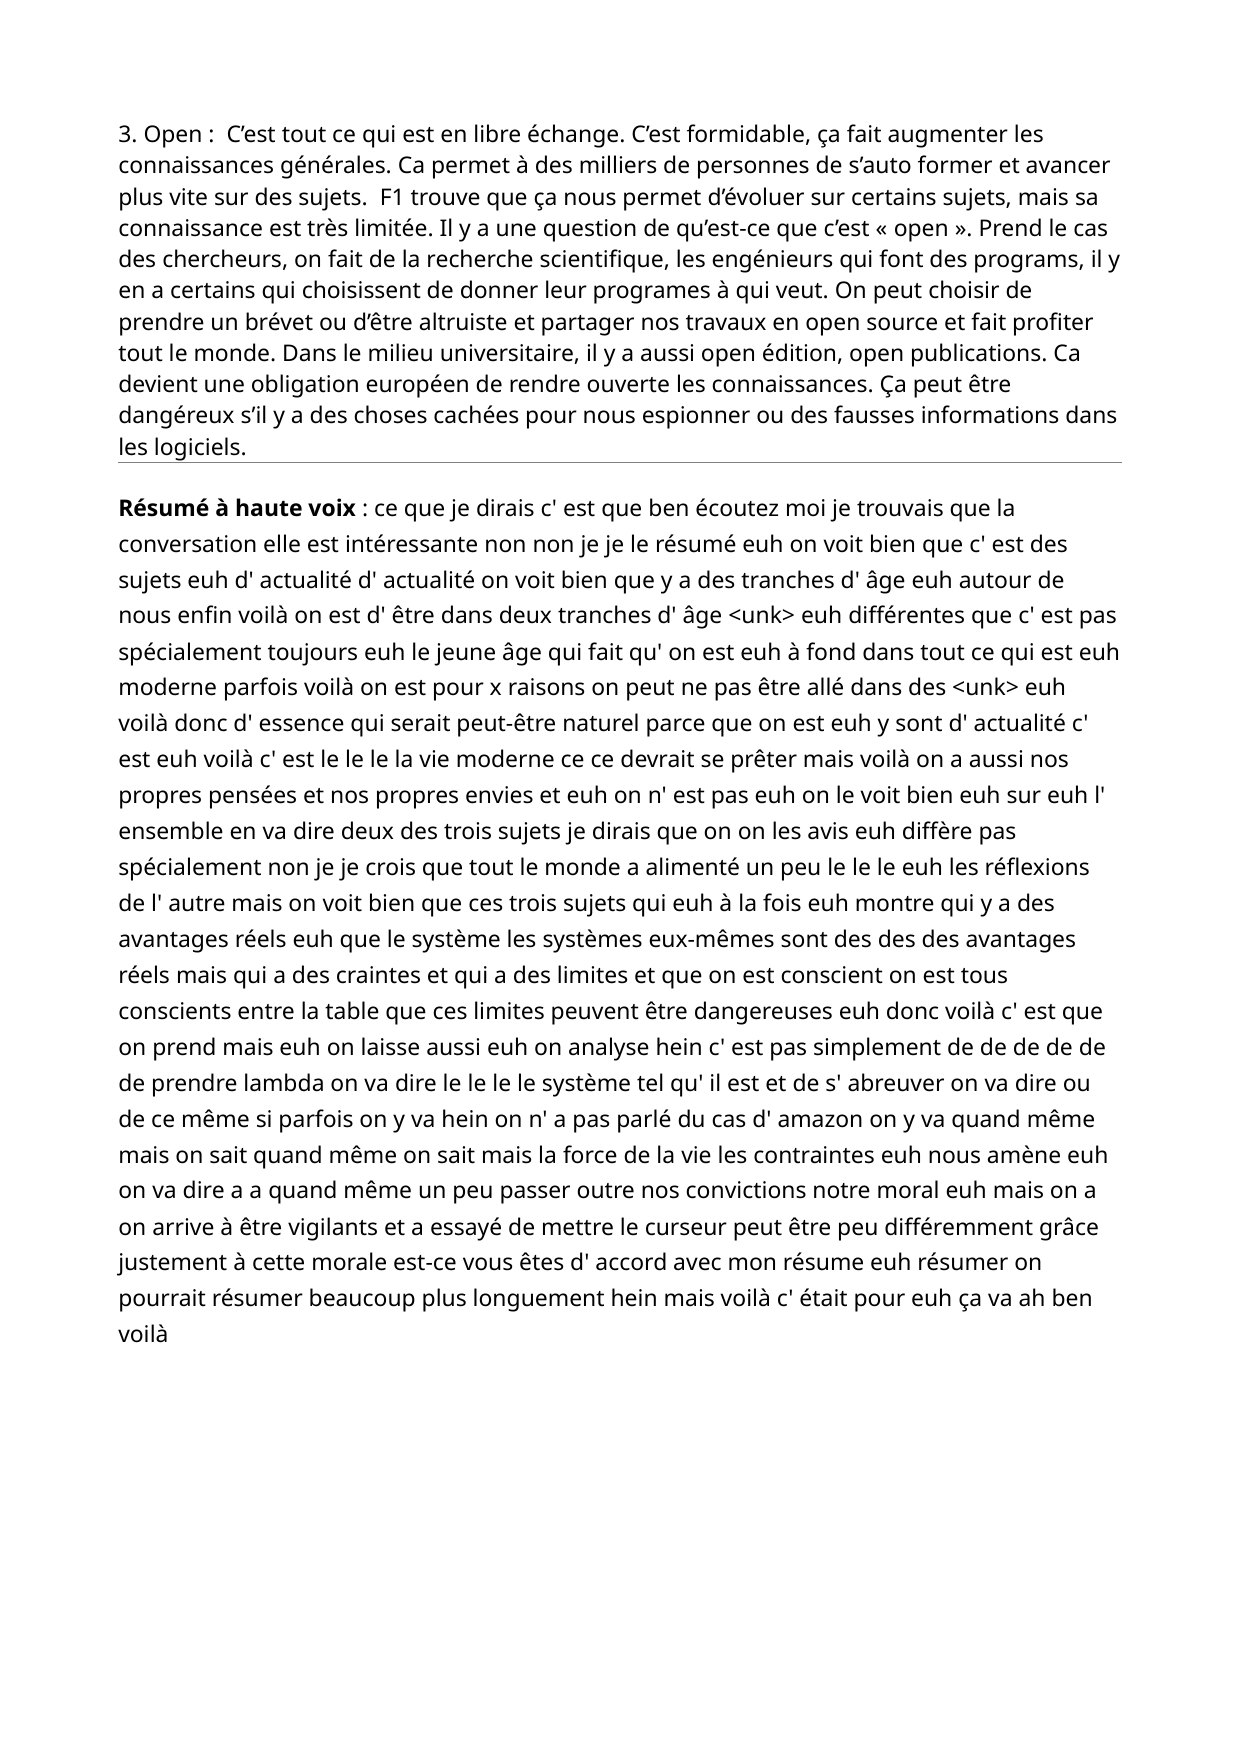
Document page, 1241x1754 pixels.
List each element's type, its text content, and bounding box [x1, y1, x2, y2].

text 3. Open : C’est tout ce qui est en libre échange. C’est formidable, ça fait augmenter les connaissances générales. Ca permet à des milliers de personnes de s’auto former et avancer plus vite sur des sujets. F1 trouve que ça nous permet d’évoluer sur certains sujets, mais sa connaissance est très limitée. Il y a une question de qu’est-ce que c’est « open ». Prend le cas des chercheurs, on fait de la recherche scientifique, les engénieurs qui font des programs, il y en a certains qui choisissent de donner leur programes à qui veut. On peut choisir de prendre un brévet ou d’être altruiste et partager nos travaux en open source et fait profiter tout le monde. Dans le milieu universitaire, il y a aussi open édition, open publications. Ca devient une obligation européen de rendre ouverte les connaissances. Ça peut être dangéreux s’il y a des choses cachées pour nous espionner ou des fausses informations dans les logiciels. [118, 118, 1122, 462]
text Résumé à haute voix : ce que je dirais c' est que ben écoutez moi je trouvais que la conversation elle est intéressante non non je je le résumé euh on voit bien que c' est des sujets euh d' actualité d' actualité on voit bien que y a des tranches d' âge euh autour de nous enfin voilà on est d' être dans deux tranches d' âge <unk> euh différentes que c' est pas spécialement toujours euh le jeune âge qui fait qu' on est euh à fond dans tout ce qui est euh moderne parfois voilà on est pour x raisons on peut ne pas être allé dans des <unk> euh voilà donc d' essence qui serait peut-être naturel parce que on est euh y sont d' actualité c' est euh voilà c' est le le le la vie moderne ce ce devrait se prêter mais voilà on a aussi nos propres pensées et nos propres envies et euh on n' est pas euh on le voit bien euh sur euh l' ensemble en va dire deux des trois sujets je dirais que on on les avis euh diffère pas spécialement non je je crois que tout le monde a alimenté un peu le le le euh les réflexions de l' autre mais on voit bien que ces trois sujets qui euh à la fois euh montre qui y a des avantages réels euh que le système les systèmes eux-mêmes sont des des des avantages réels mais qui a des craintes et qui a des limites et que on est conscient on est tous conscients entre la table que ces limites peuvent être dangereuses euh donc voilà c' est que on prend mais euh on laisse aussi euh on analyse hein c' est pas simplement de de de de de de prendre lambda on va dire le le le le système tel qu' il est et de s' abreuver on va dire ou de ce même si parfois on y va hein on n' a pas parlé du cas d' amazon on y va quand même mais on sait quand même on sait mais la force de la vie les contraintes euh nous amène euh on va dire a a quand même un peu passer outre nos convictions notre moral euh mais on a on arrive à être vigilants et a essayé de mettre le curseur peut être peu différemment grâce justement à cette morale est-ce vous êtes d' accord avec mon résume euh résumer on pourrait résumer beaucoup plus longuement hein mais voilà c' était pour euh ça va ah ben voilà [118, 492, 1122, 1349]
